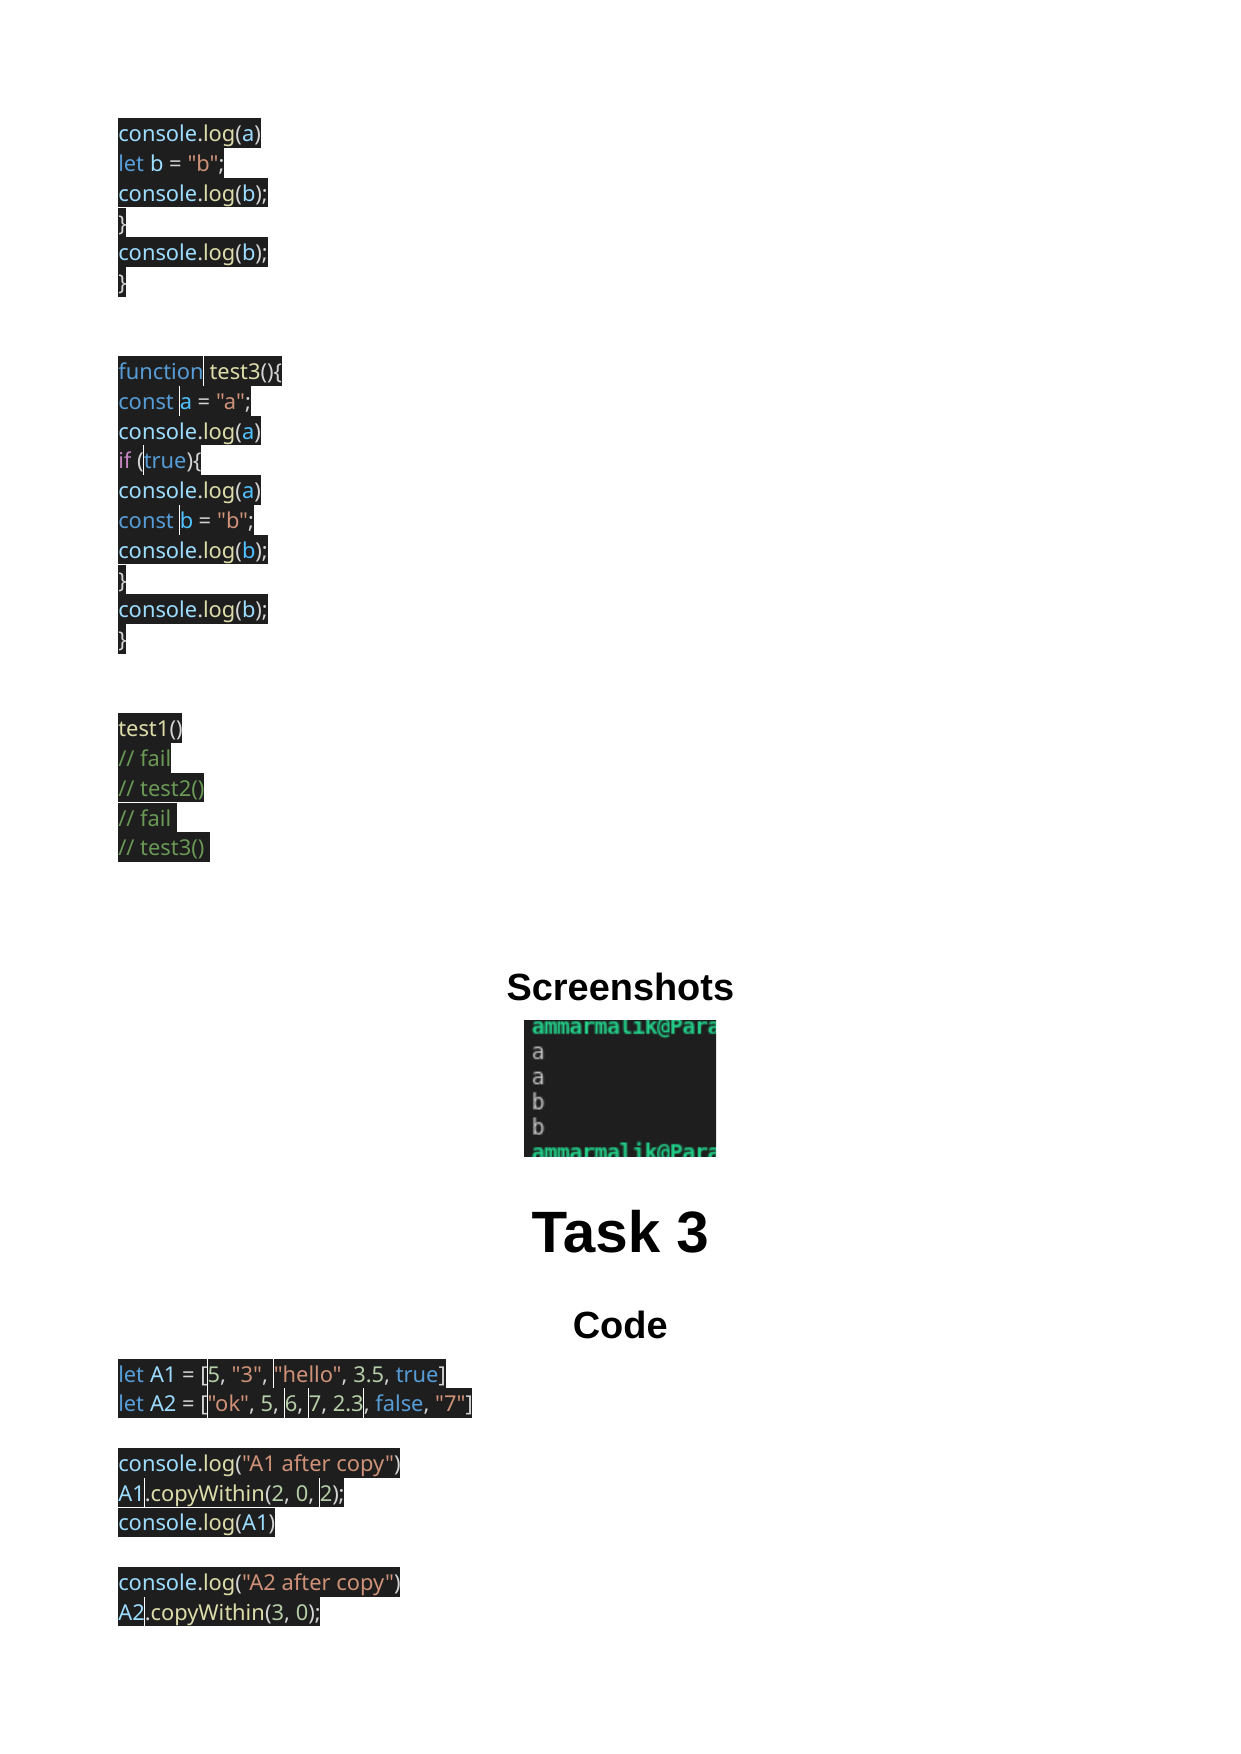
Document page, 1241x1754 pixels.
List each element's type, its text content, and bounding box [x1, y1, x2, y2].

text // fail [118, 802, 1122, 832]
text function test3(){ [118, 356, 1122, 386]
text const a = "a"; [118, 386, 1122, 416]
text } [118, 624, 1122, 654]
text console.log(a) [118, 475, 1122, 505]
title Task 3 [118, 1198, 1122, 1265]
text console.log(b); [118, 178, 1122, 207]
text // fail [118, 743, 1122, 773]
text console.log(b); [118, 535, 1122, 564]
text console.log(b); [118, 594, 1122, 624]
text let b = "b"; [118, 148, 1122, 178]
text console.log(A1) [118, 1507, 1122, 1537]
text A1.copyWithin(2, 0, 2); [118, 1478, 1122, 1507]
text console.log(b); [118, 237, 1122, 267]
subtitle Screenshots [118, 964, 1122, 1008]
text // test3() [118, 832, 1122, 862]
text // test2() [118, 773, 1122, 802]
text console.log("A2 after copy") [118, 1567, 1122, 1597]
text console.log(a) [118, 118, 1122, 148]
text A2.copyWithin(3, 0); [118, 1597, 1122, 1626]
picture [524, 1020, 717, 1157]
subtitle Code [118, 1302, 1122, 1346]
text if (true){ [118, 445, 1122, 475]
text console.log("A1 after copy") [118, 1448, 1122, 1478]
text let A2 = ["ok", 5, 6, 7, 2.3, false, "7"] [118, 1388, 1122, 1418]
text } [118, 267, 1122, 297]
text } [118, 564, 1122, 594]
text let A1 = [5, "3", "hello", 3.5, true] [118, 1358, 1122, 1388]
text } [118, 207, 1122, 237]
text const b = "b"; [118, 505, 1122, 535]
text test1() [118, 713, 1122, 743]
text console.log(a) [118, 416, 1122, 445]
